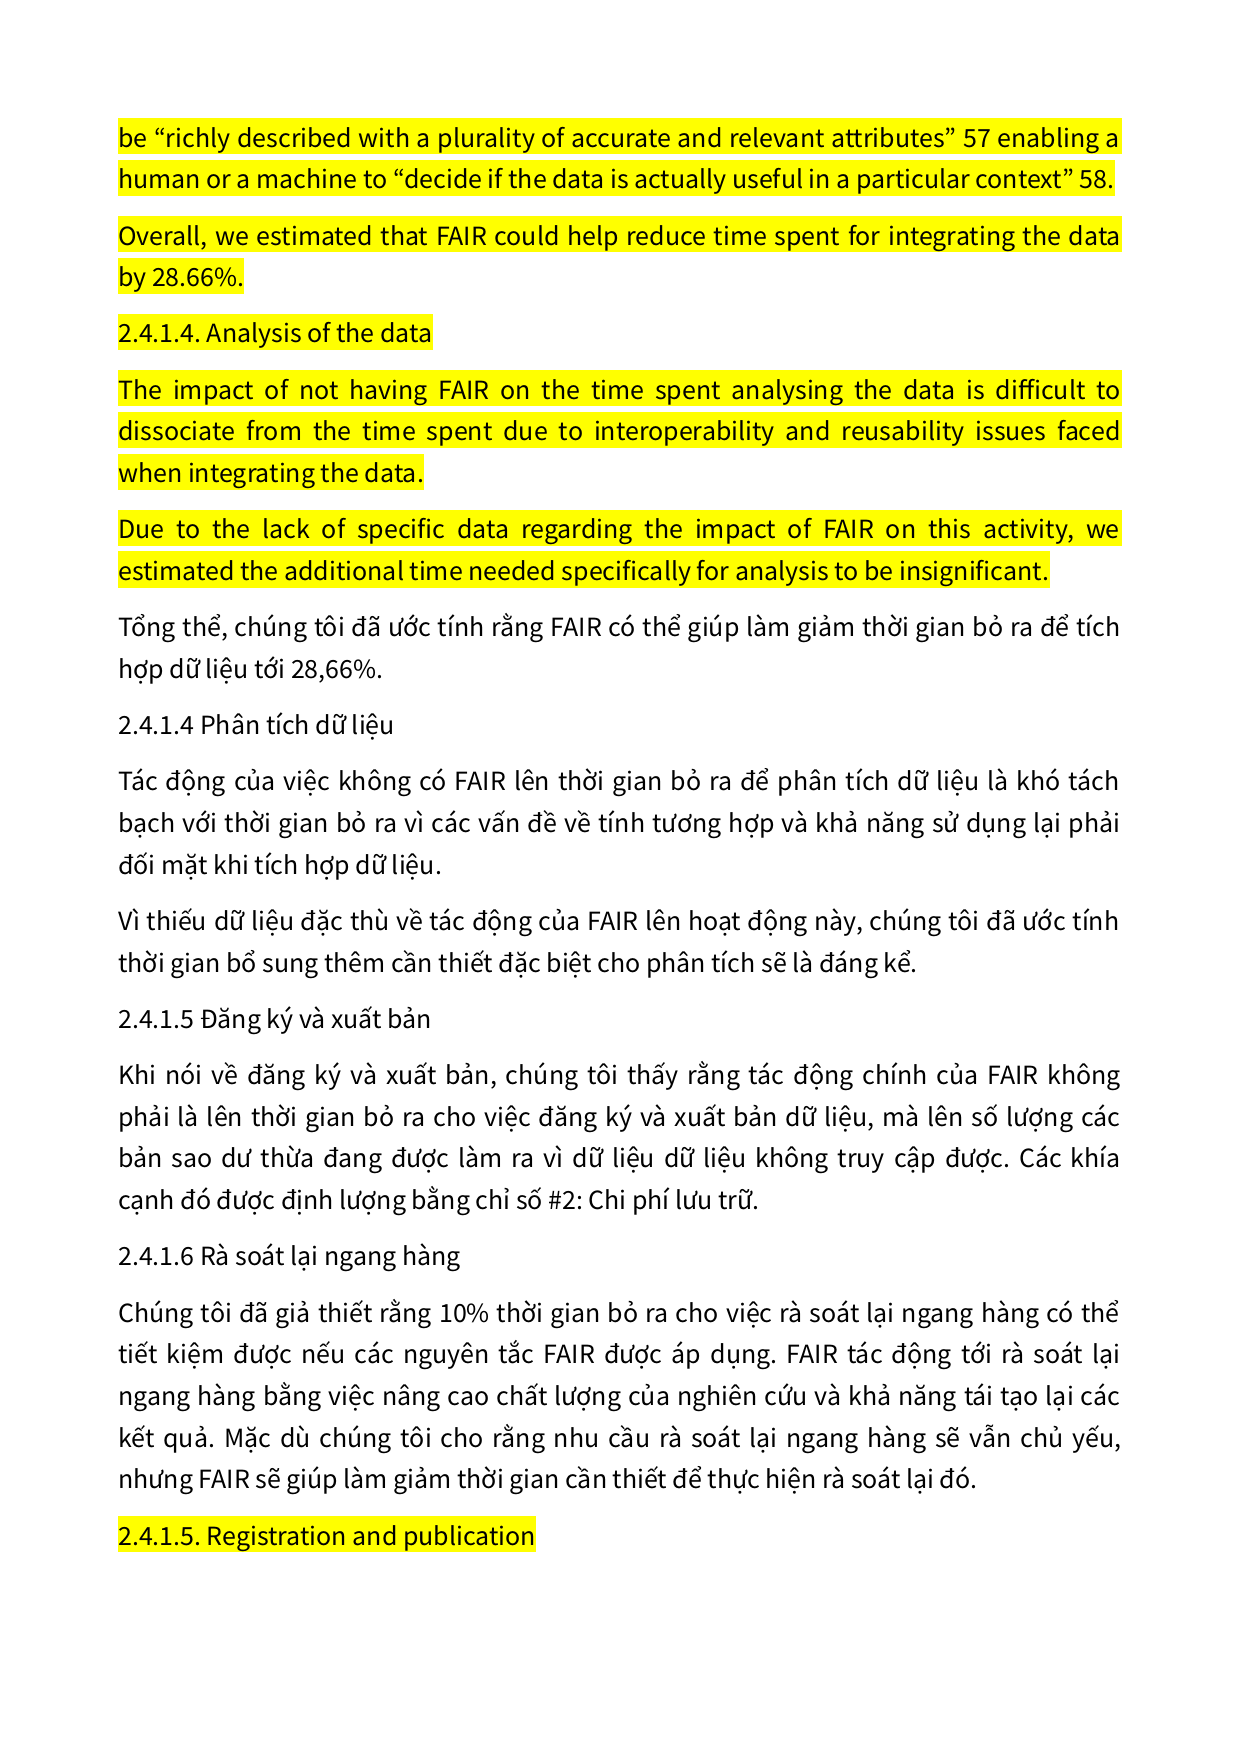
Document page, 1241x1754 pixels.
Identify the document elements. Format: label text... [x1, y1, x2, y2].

text 2.4.1.5 Đăng ký và xuất bản [118, 999, 1122, 1036]
text Overall, we estimated that FAIR could help reduce time spent for integrating the data by 28.66%. [118, 216, 1122, 294]
text be “richly described with a plurality of accurate and relevant attributes” 57 enabling a human or a machine to “decide if the data is actually useful in a particular context” 58. [118, 118, 1122, 196]
text 2.4.1.5. Registration and publication [118, 1516, 1122, 1552]
text 2.4.1.4. Analysis of the data [118, 314, 1122, 350]
text Chúng tôi đã giả thiết rằng 10% thời gian bỏ ra cho việc rà soát lại ngang hàng có thể tiết kiệm được nếu các nguyên tắc FAIR được áp dụng. FAIR tác động tới rà soát lại ngang hàng bằng việc nâng cao chất lượng của nghiên cứu và khả năng tái tạo lại các kết quả. Mặc dù chúng tôi cho rằng nhu cầu rà soát lại ngang hàng sẽ vẫn chủ yếu, nhưng FAIR sẽ giúp làm giảm thời gian cần thiết để thực hiện rà soát lại đó. [118, 1293, 1122, 1496]
text Tác động của việc không có FAIR lên thời gian bỏ ra để phân tích dữ liệu là khó tách bạch với thời gian bỏ ra vì các vấn đề về tính tương hợp và khả năng sử dụng lại phải đối mặt khi tích hợp dữ liệu. [118, 762, 1122, 881]
text Khi nói về đăng ký và xuất bản, chúng tôi thấy rằng tác động chính của FAIR không phải là lên thời gian bỏ ra cho việc đăng ký và xuất bản dữ liệu, mà lên số lượng các bản sao dư thừa đang được làm ra vì dữ liệu dữ liệu không truy cập được. Các khía cạnh đó được định lượng bằng chỉ số #2: Chi phí lưu trữ. [118, 1056, 1122, 1217]
text Due to the lack of specific data regarding the impact of FAIR on this activity, we estimated the additional time needed specifically for analysis to be insignificant. [118, 510, 1122, 588]
text Vì thiếu dữ liệu đặc thù về tác động của FAIR lên hoạt động này, chúng tôi đã ước tính thời gian bổ sung thêm cần thiết đặc biệt cho phân tích sẽ là đáng kể. [118, 901, 1122, 979]
text 2.4.1.6 Rà soát lại ngang hàng [118, 1237, 1122, 1273]
text Tổng thể, chúng tôi đã ước tính rằng FAIR có thể giúp làm giảm thời gian bỏ ra để tích hợp dữ liệu tới 28,66%. [118, 608, 1122, 686]
text The impact of not having FAIR on the time spent analysing the data is difficult to dissociate from the time spent due to interoperability and reusability issues faced when integrating the data. [118, 370, 1122, 490]
text 2.4.1.4 Phân tích dữ liệu [118, 706, 1122, 742]
